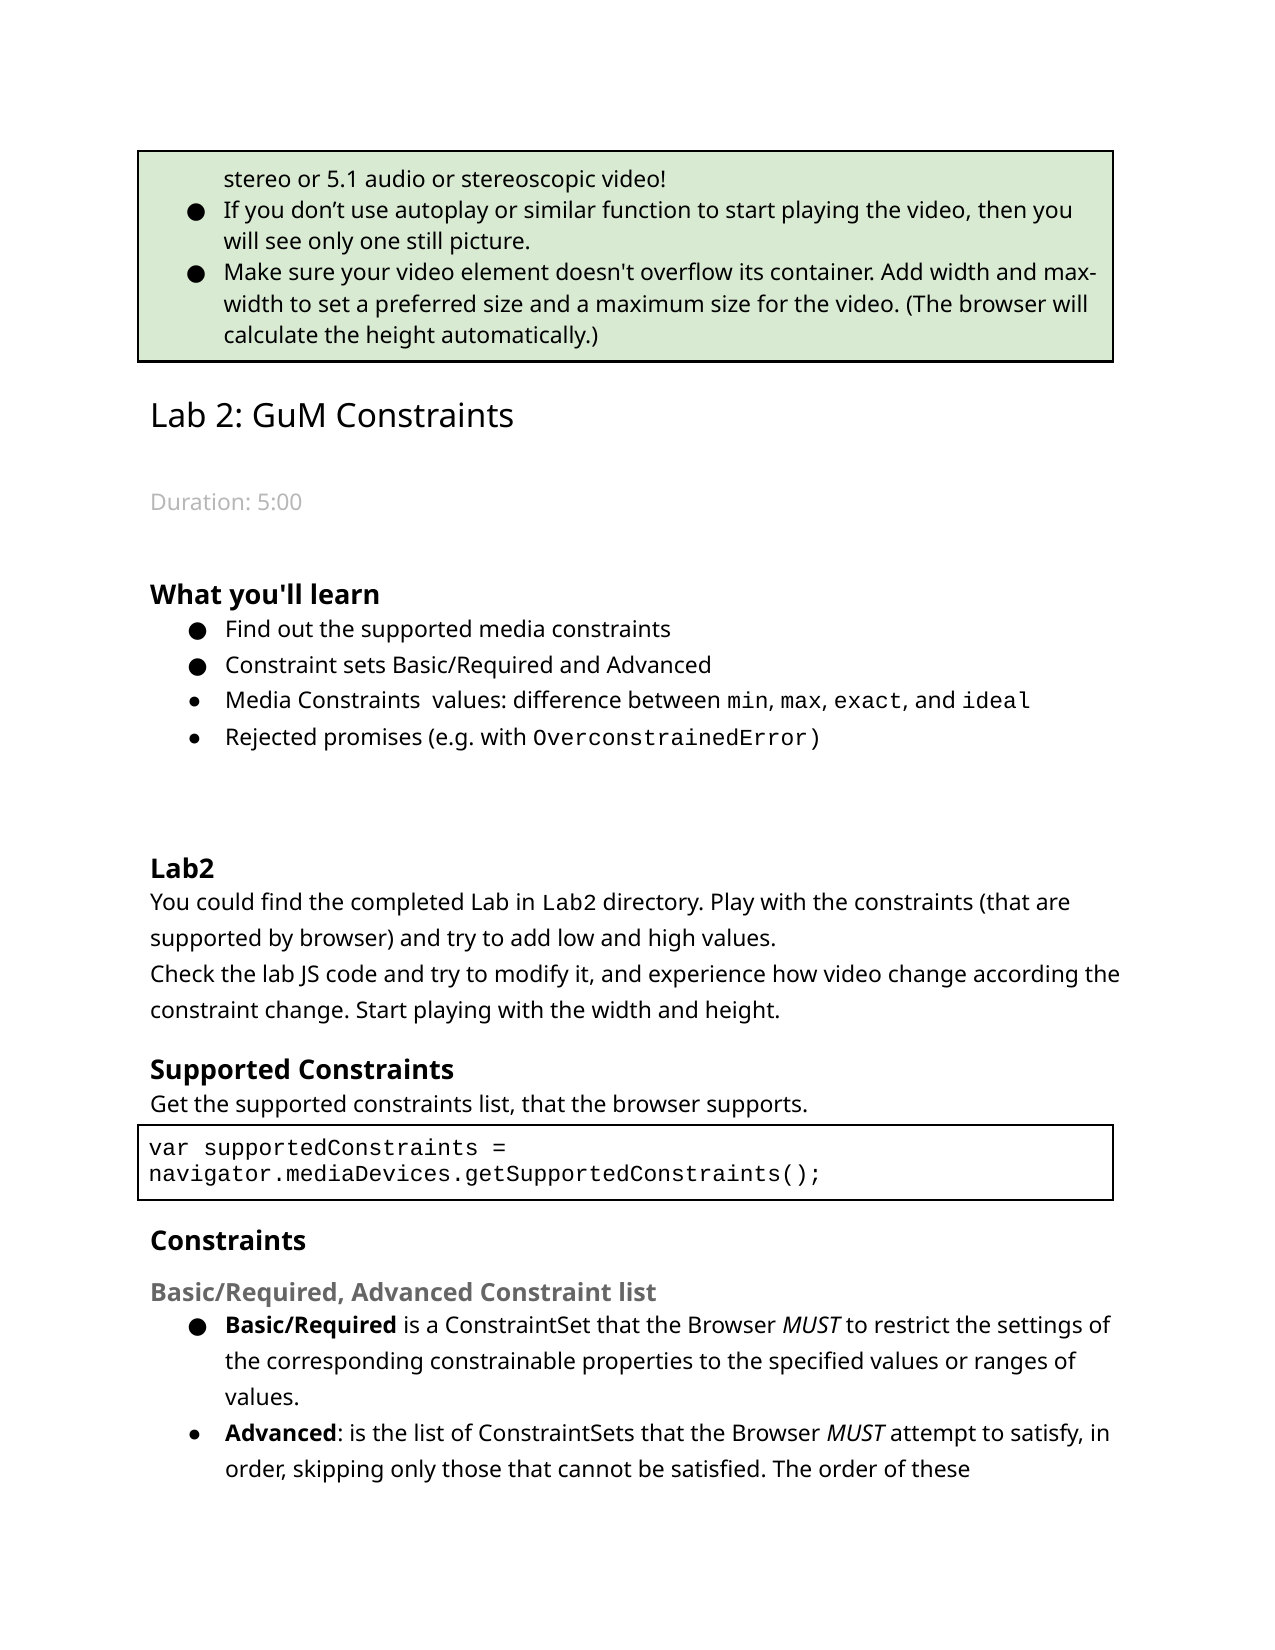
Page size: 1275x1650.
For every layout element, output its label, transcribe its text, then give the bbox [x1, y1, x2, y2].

subtitle Constraints [150, 1221, 1125, 1258]
text Duration: 5:00 [150, 486, 1125, 517]
list Find out the supported media constraints [187, 613, 1125, 644]
list Constraint sets Basic/Required and Advanced [187, 648, 1125, 680]
subtitle Lab2 [150, 849, 1125, 886]
subtitle What you'll learn [150, 576, 1125, 613]
subtitle Lab 2: GuM Constraints [150, 392, 1125, 438]
table_header stereo or 5.1 audio or stereoscopic video! If you don’t use autoplay or similar function to start playing the video, then you will see only one still picture. Make sure your video element doesn't overflow its container. Add width and max-width to set a preferred size and a maximum size for the video. (The browser will calculate the height automatically.) [139, 152, 1112, 360]
list Media Constraints values: difference between min, max, exact, and ideal [187, 684, 1125, 716]
text Check the lab JS code and try to modify it, and experience how video change according the constraint change. Start playing with the width and height. [150, 958, 1125, 1025]
list Basic/Required is a ConstraintSet that the Browser MUST to restrict the settings of the corresponding constrainable properties to the specified values or ranges of values. [187, 1309, 1125, 1412]
list Rejected promises (e.g. with OverconstrainedError) [187, 721, 1125, 752]
list Advanced: is the list of ConstraintSets that the Browser MUST attempt to satisfy, in order, skipping only those that cannot be satisfied. The order of these [187, 1417, 1125, 1484]
subtitle Basic/Required, Advanced Constraint list [150, 1275, 1125, 1309]
subtitle Supported Constraints [150, 1051, 1125, 1088]
table_header var supportedConstraints = navigator.mediaDevices.getSupportedConstraints(); [139, 1126, 1112, 1198]
text You could find the completed Lab in Lab2 directory. Play with the constraints (that are supported by browser) and try to add low and high values. [150, 886, 1125, 953]
text Get the supported constraints list, that the browser supports. [150, 1088, 1125, 1119]
